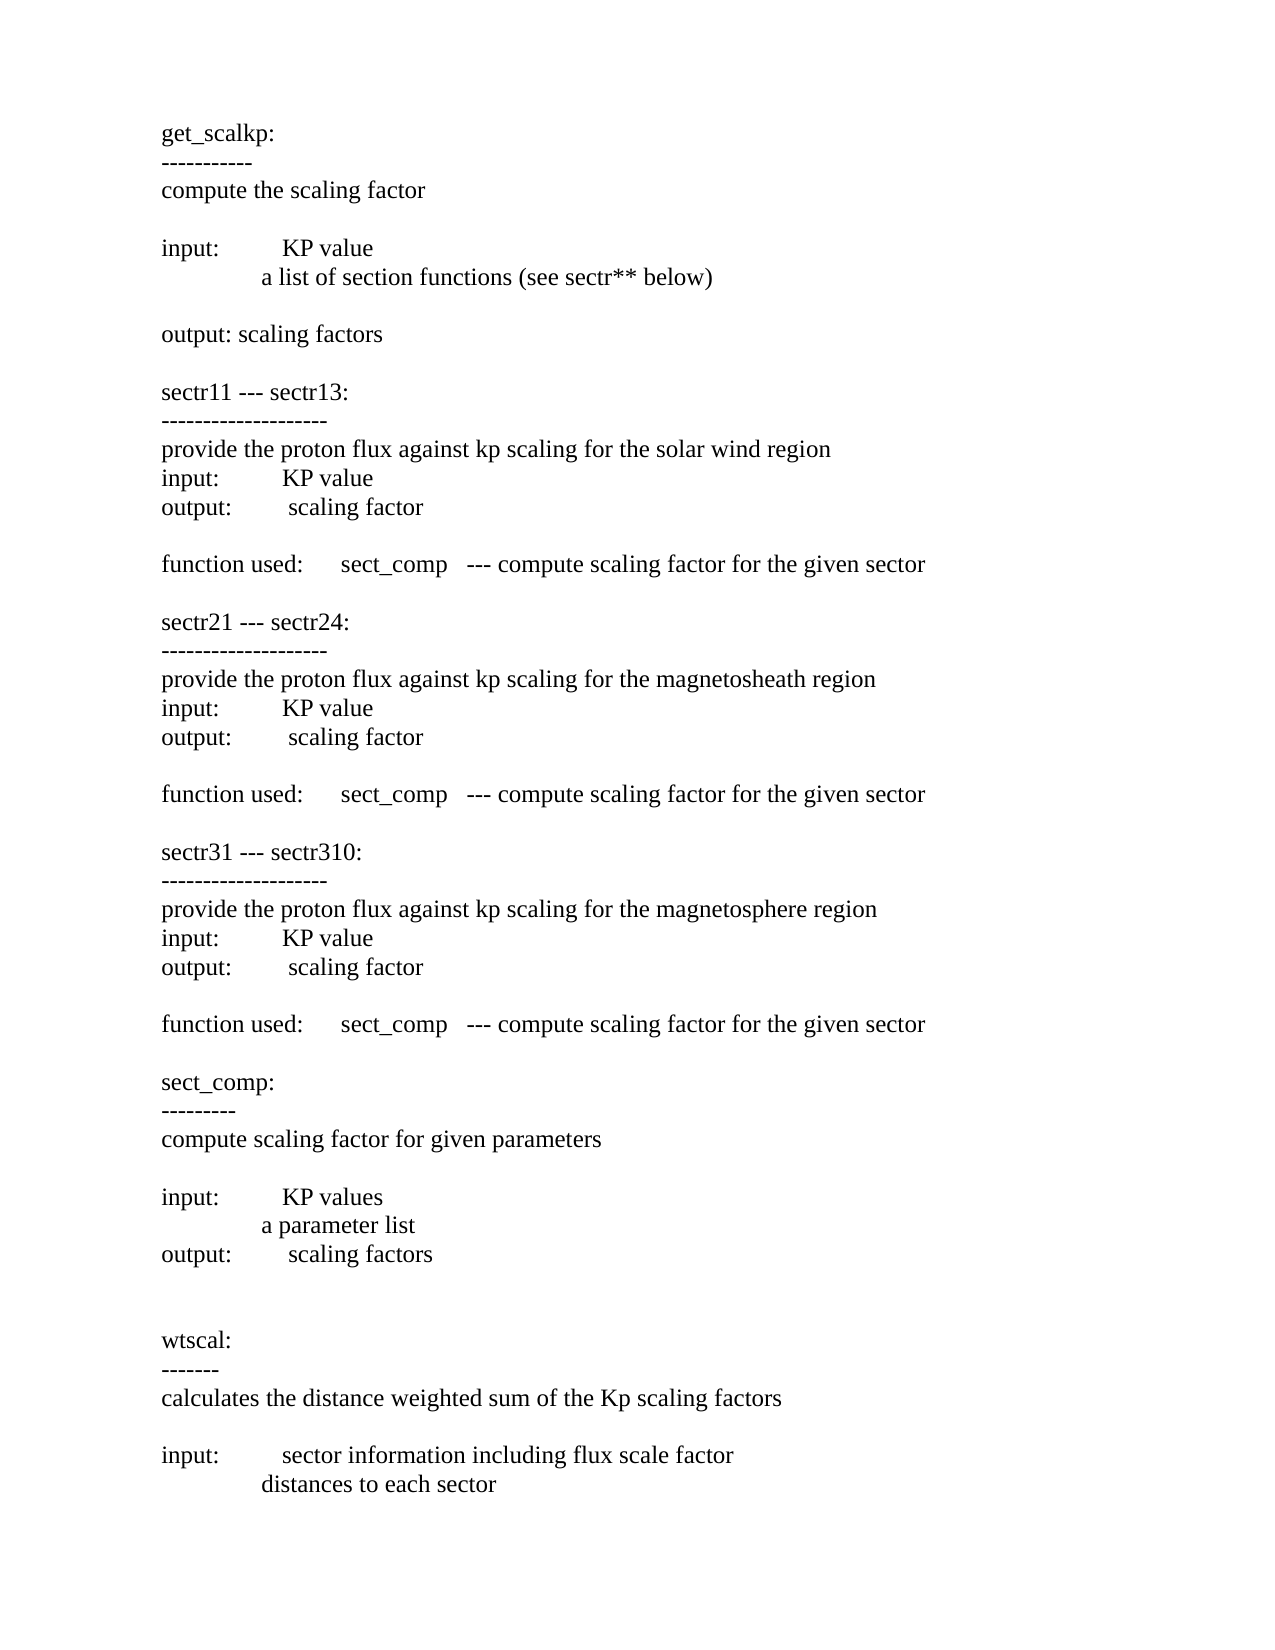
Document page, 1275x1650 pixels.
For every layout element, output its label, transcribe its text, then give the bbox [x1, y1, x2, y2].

text -------------------- [161, 406, 1158, 434]
text -------------------- [161, 866, 1158, 894]
text function used: sect_comp --- compute scaling factor for the given sector [161, 1009, 1158, 1038]
text input: KP value [161, 923, 1158, 952]
text --------- [161, 1096, 1158, 1124]
text input: sector information including flux scale factor [161, 1441, 1158, 1469]
text sectr21 --- sectr24: [161, 607, 1158, 636]
text output: scaling factor [161, 492, 1158, 521]
text compute scaling factor for given parameters [161, 1124, 1158, 1153]
text input: KP values [161, 1182, 1158, 1211]
text compute the scaling factor [161, 176, 1158, 204]
text input: KP value [161, 693, 1158, 722]
text provide the proton flux against kp scaling for the solar wind region [161, 434, 1158, 463]
text ------- [161, 1354, 1158, 1383]
text output: scaling factor [161, 722, 1158, 751]
text provide the proton flux against kp scaling for the magnetosphere region [161, 894, 1158, 923]
text output: scaling factor [161, 952, 1158, 981]
text get_scalkp: [161, 118, 1158, 147]
text sect_comp: [161, 1067, 1158, 1096]
text a list of section functions (see sectr** below) [161, 262, 1158, 291]
text ----------- [161, 147, 1158, 176]
text function used: sect_comp --- compute scaling factor for the given sector [161, 549, 1158, 578]
text input: KP value [161, 233, 1158, 262]
text output: scaling factors [161, 319, 1158, 348]
text a parameter list [161, 1211, 1158, 1239]
text sectr31 --- sectr310: [161, 837, 1158, 866]
text output: scaling factors [161, 1239, 1158, 1268]
text calculates the distance weighted sum of the Kp scaling factors [161, 1383, 1158, 1412]
text -------------------- [161, 636, 1158, 664]
text distances to each sector [161, 1469, 1158, 1498]
text sectr11 --- sectr13: [161, 377, 1158, 406]
text function used: sect_comp --- compute scaling factor for the given sector [161, 779, 1158, 808]
text input: KP value [161, 463, 1158, 492]
text wtscal: [161, 1326, 1158, 1354]
text provide the proton flux against kp scaling for the magnetosheath region [161, 664, 1158, 693]
